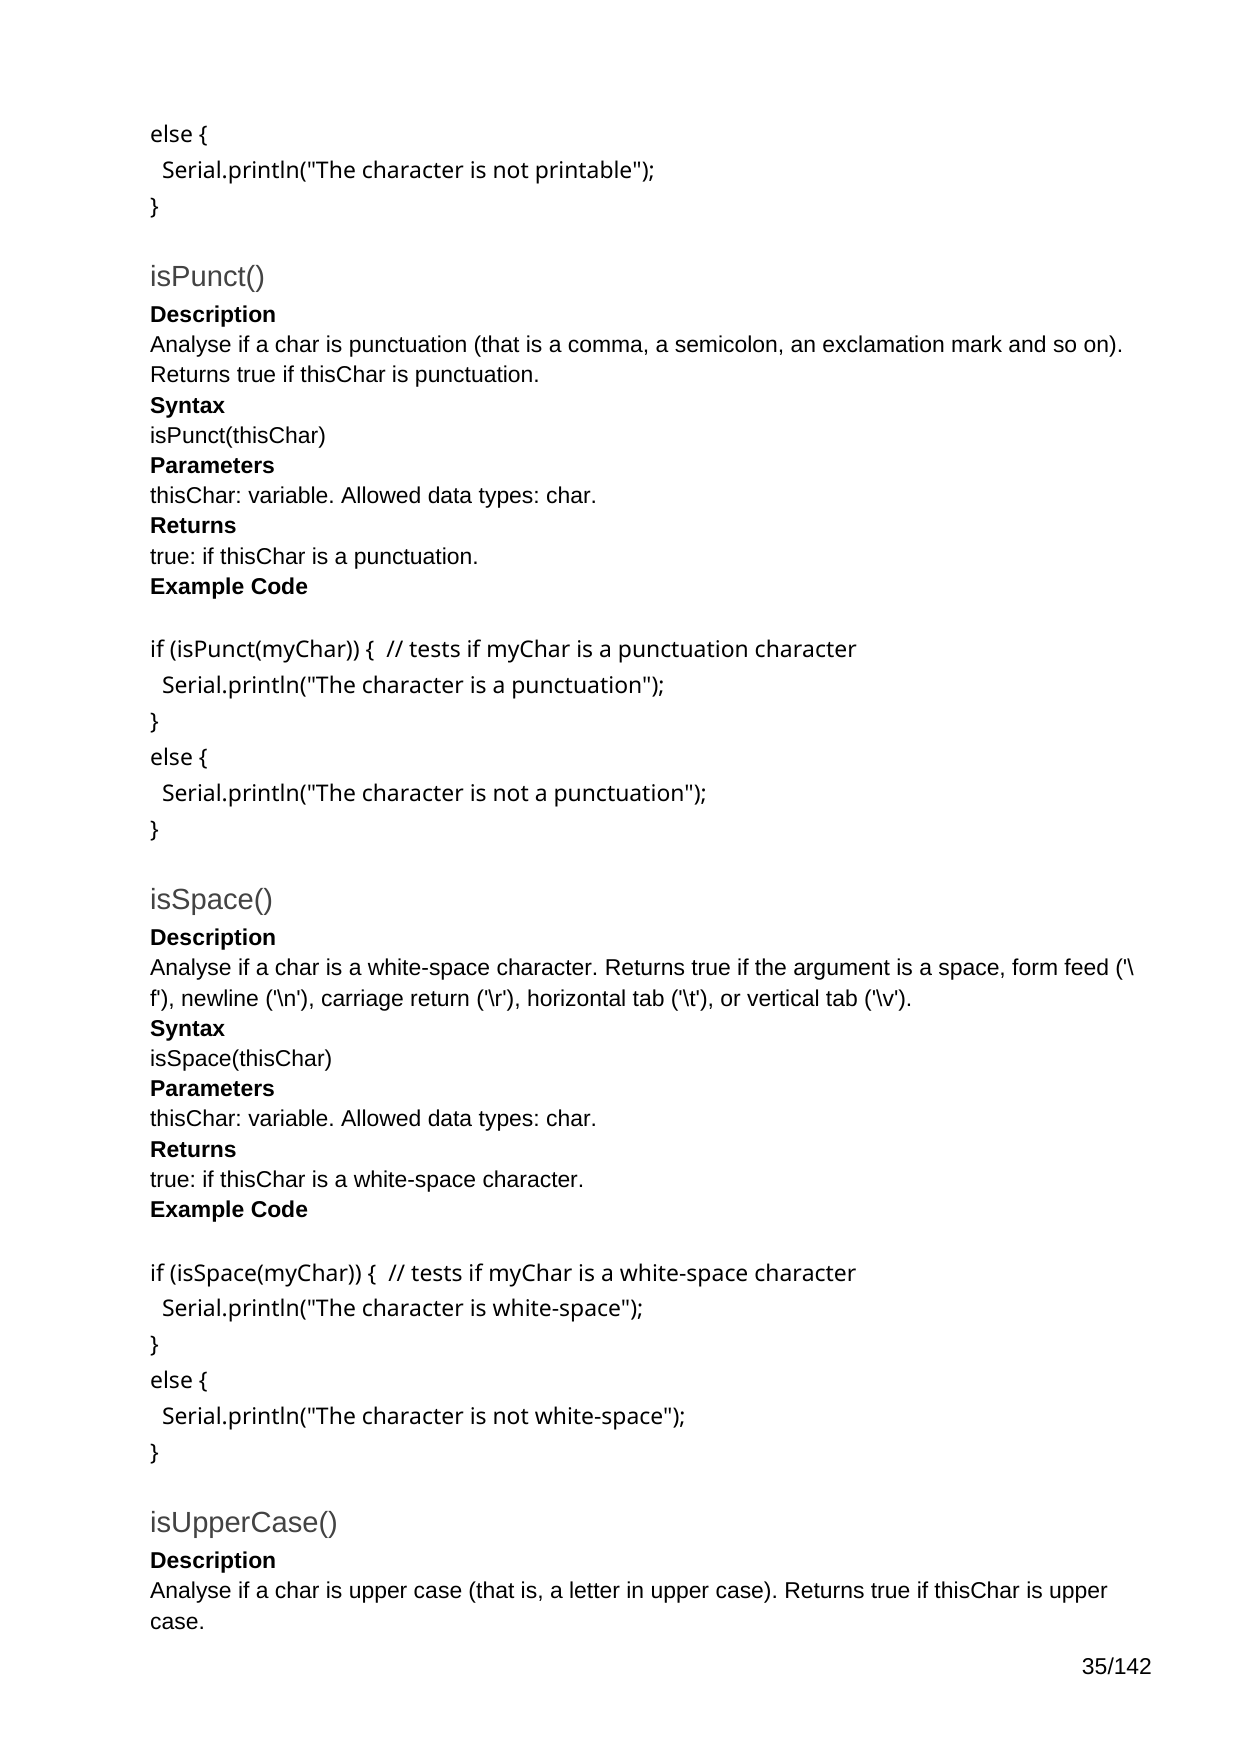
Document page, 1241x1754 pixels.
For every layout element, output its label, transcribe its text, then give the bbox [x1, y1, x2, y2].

text } [150, 1328, 1152, 1359]
text isPunct(thisChar) [150, 422, 1152, 448]
text isSpace(thisChar) [150, 1045, 1152, 1071]
text thisChar: variable. Allowed data types: char. [150, 482, 1152, 509]
text Analyse if a char is a white-space character. Returns true if the argument is a space, form feed ('\f'), newline ('\n'), carriage return ('\r'), horizontal tab ('\t'), or vertical tab ('\v'). [150, 954, 1152, 1011]
text thisChar: variable. Allowed data types: char. [150, 1105, 1152, 1132]
text Serial.println("The character is white-space"); [150, 1292, 1152, 1324]
text if (isPunct(myChar)) { // tests if myChar is a punctuation character [150, 633, 1152, 664]
text Description [150, 924, 1152, 951]
text Serial.println("The character is not a punctuation"); [150, 777, 1152, 808]
text Analyse if a char is upper case (that is, a letter in upper case). Returns true if thisChar is upper case. [150, 1577, 1152, 1634]
text } [150, 1436, 1152, 1467]
text Syntax [150, 392, 1152, 418]
text Syntax [150, 1015, 1152, 1041]
text Description [150, 301, 1152, 327]
subtitle isSpace() [150, 882, 1152, 916]
text Serial.println("The character is a punctuation"); [150, 669, 1152, 701]
text Parameters [150, 1075, 1152, 1102]
text Parameters [150, 452, 1152, 478]
text else { [150, 1364, 1152, 1396]
text if (isSpace(myChar)) { // tests if myChar is a white-space character [150, 1256, 1152, 1288]
text } [150, 190, 1152, 221]
text else { [150, 118, 1152, 149]
text } [150, 705, 1152, 736]
text Description [150, 1547, 1152, 1574]
text Example Code [150, 1196, 1152, 1222]
text Returns [150, 1136, 1152, 1162]
text true: if thisChar is a white-space character. [150, 1166, 1152, 1192]
text else { [150, 741, 1152, 772]
text true: if thisChar is a punctuation. [150, 543, 1152, 569]
text Serial.println("The character is not printable"); [150, 154, 1152, 185]
text Returns [150, 512, 1152, 539]
subtitle isPunct() [150, 259, 1152, 293]
text } [150, 813, 1152, 844]
text Example Code [150, 573, 1152, 599]
text Serial.println("The character is not white-space"); [150, 1400, 1152, 1431]
text Analyse if a char is punctuation (that is a comma, a semicolon, an exclamation mark and so on). Returns true if thisChar is punctuation. [150, 331, 1152, 388]
subtitle isUpperCase() [150, 1505, 1152, 1539]
